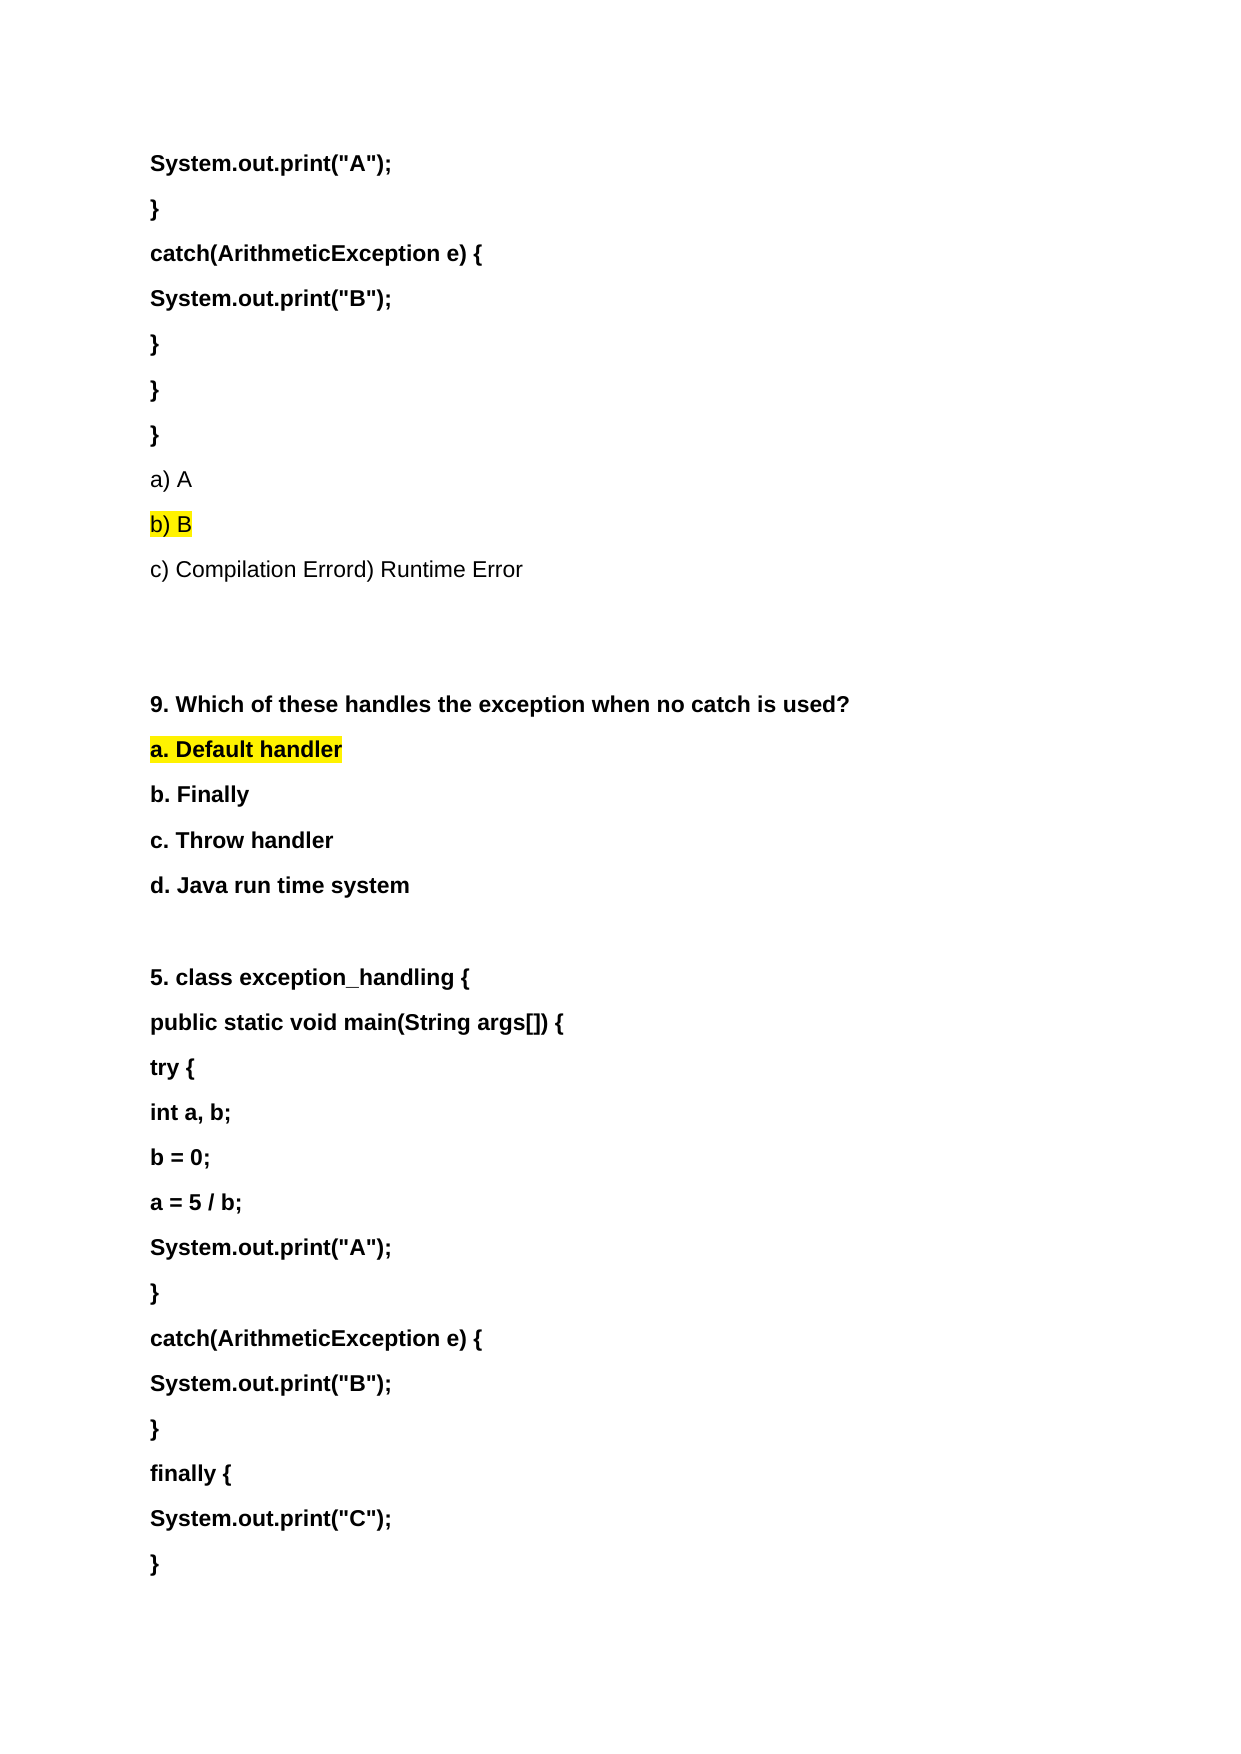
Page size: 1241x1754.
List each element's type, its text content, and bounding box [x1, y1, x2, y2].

text System.out.print("B"); [150, 1369, 1090, 1396]
text a = 5 / b; [150, 1189, 1090, 1216]
text a. Default handler [150, 736, 1090, 763]
text } [150, 421, 1090, 447]
text catch(ArithmeticException e) { [150, 240, 1090, 267]
text 5. class exception_handling { [150, 964, 1090, 990]
text try { [150, 1054, 1090, 1080]
text a) A [150, 466, 1090, 492]
text c. Throw handler [150, 827, 1090, 853]
text d. Java run time system [150, 872, 1090, 898]
text 9. Which of these handles the exception when no catch is used? [150, 691, 1090, 718]
text int a, b; [150, 1099, 1090, 1125]
text System.out.print("A"); [150, 150, 1090, 176]
text } [150, 1279, 1090, 1306]
text System.out.print("A"); [150, 1234, 1090, 1261]
text } [150, 195, 1090, 221]
text System.out.print("C"); [150, 1505, 1090, 1531]
text finally { [150, 1460, 1090, 1486]
text b = 0; [150, 1144, 1090, 1170]
text b. Finally [150, 781, 1090, 808]
text } [150, 1415, 1090, 1441]
text } [150, 1550, 1090, 1576]
text System.out.print("B"); [150, 285, 1090, 312]
text } [150, 330, 1090, 357]
text c) Compilation Errord) Runtime Error [150, 556, 1090, 582]
text b) B [150, 511, 1090, 537]
text public static void main(String args[]) { [150, 1009, 1090, 1035]
text } [150, 376, 1090, 402]
text catch(ArithmeticException e) { [150, 1324, 1090, 1351]
